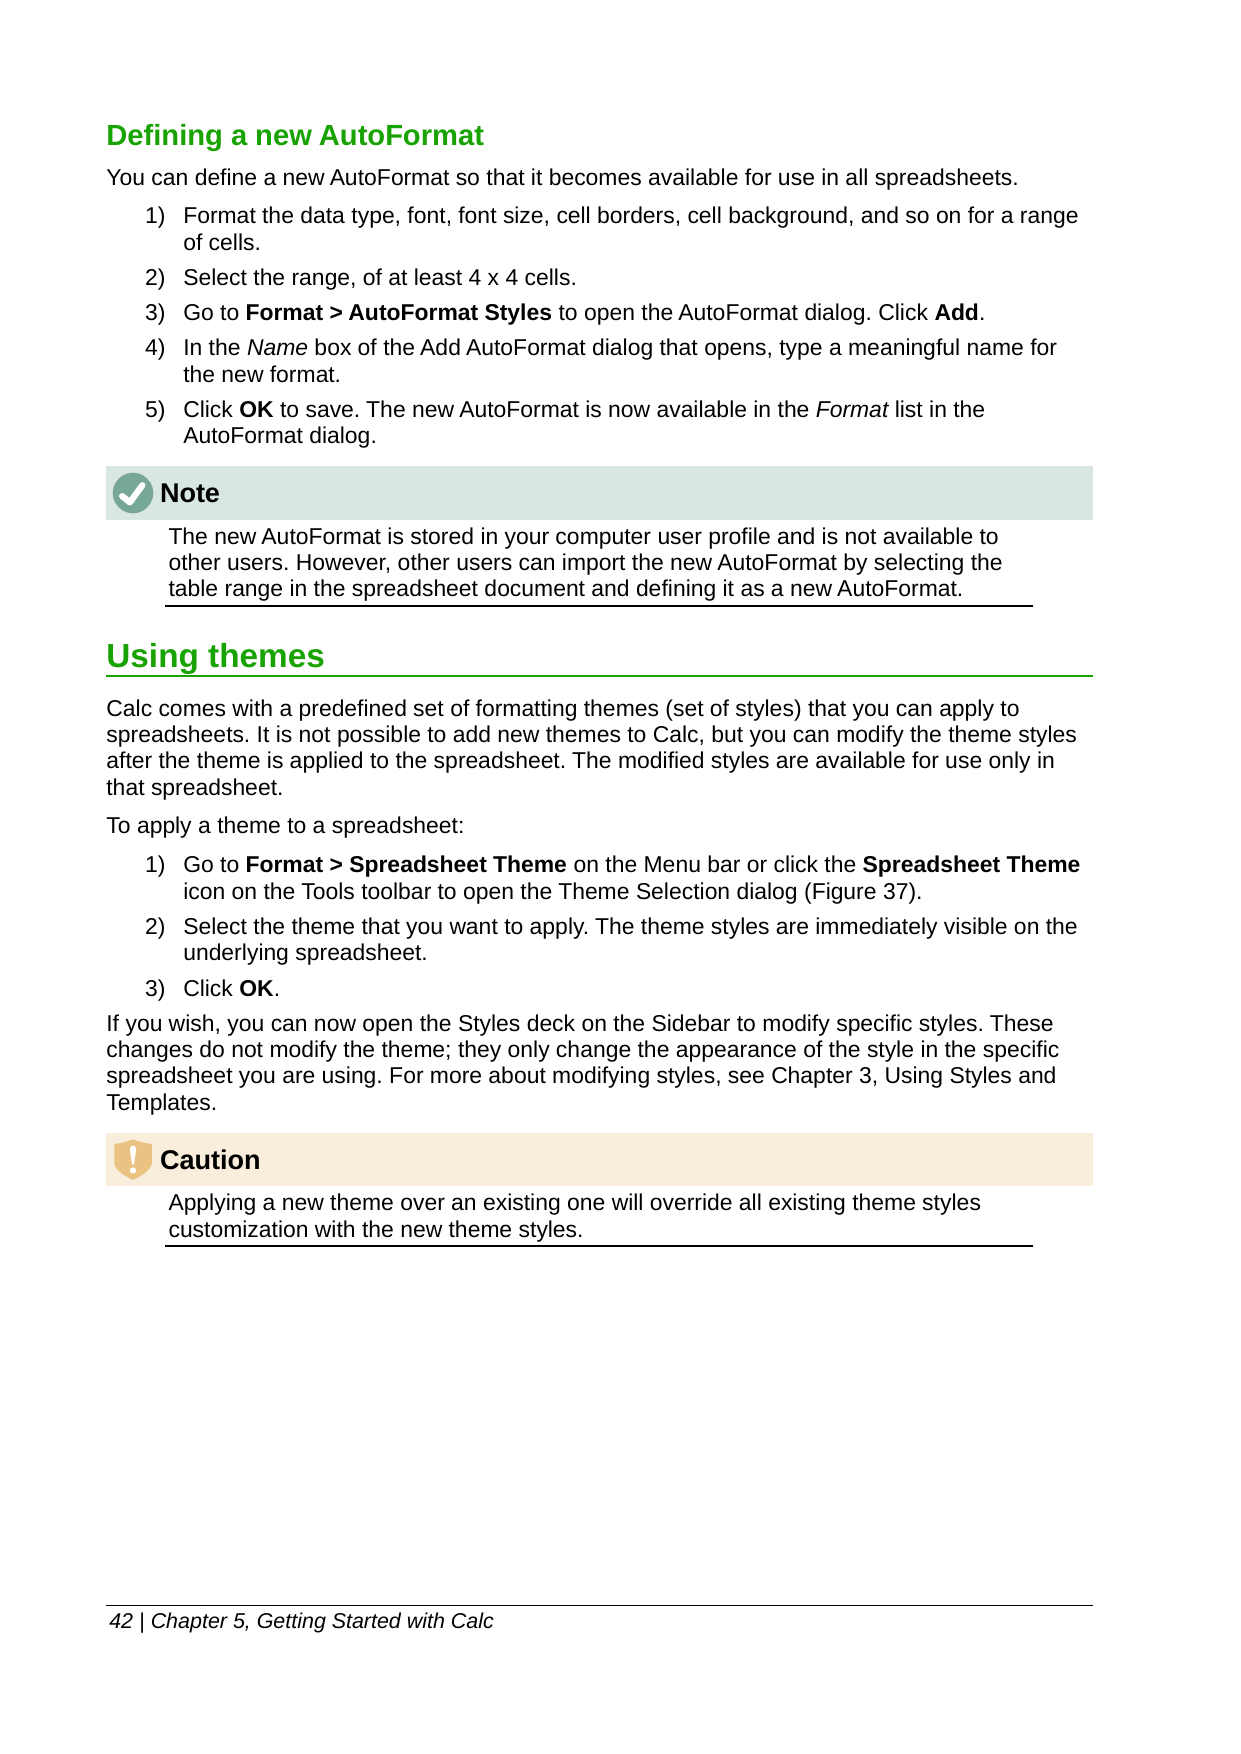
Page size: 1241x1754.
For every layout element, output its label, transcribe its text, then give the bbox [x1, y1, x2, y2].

list Go to Format > Spreadsheet Theme on the Menu bar or click the Spreadsheet Theme icon on the Tools toolbar to open the Theme Selection dialog (Figure 37). [165, 851, 1093, 904]
list Select the range, of at least 4 x 4 cells. [165, 264, 1093, 290]
list Go to Format > AutoFormat Styles to open the AutoFormat dialog. Click Add. [165, 299, 1093, 325]
list Click OK to save. The new AutoFormat is now available in the Format list in the AutoFormat dialog. [165, 396, 1093, 448]
text If you wish, you can now open the Styles deck on the Sidebar to modify specific styles. These changes do not modify the theme; they only change the appearance of the style in the specific spreadsheet you are using. For more about modifying styles, see Chapter 3, Using Styles and Templates. [106, 1010, 1093, 1115]
text The new AutoFormat is stored in your computer user profile and is not available to other users. However, other users can import the new AutoFormat by selecting the table range in the spreadsheet document and defining it as a new AutoFormat. [165, 520, 1033, 605]
subtitle Using themes [106, 636, 1093, 675]
subtitle Caution [106, 1133, 1093, 1186]
list Select the theme that you want to apply. The theme styles are immediately visible on the underlying spreadsheet. [165, 913, 1093, 966]
subtitle Note [106, 466, 1093, 520]
subtitle Defining a new AutoFormat [106, 118, 1093, 152]
list Format the data type, font, font size, cell borders, cell background, and so on for a range of cells. [165, 202, 1093, 255]
text Applying a new theme over an existing one will override all existing theme styles customization with the new theme styles. [165, 1186, 1033, 1245]
text Calc comes with a predefined set of formatting themes (set of styles) that you can apply to spreadsheets. It is not possible to add new themes to Calc, but you can modify the theme styles after the theme is applied to the spreadsheet. The modified styles are available for use only in that spreadsheet. [106, 694, 1093, 800]
list To apply a theme to a spreadsheet: [106, 812, 1093, 839]
list You can define a new AutoFormat so that it becomes available for use in all spreadsheets. [106, 163, 1093, 190]
list In the Name box of the Add AutoFormat dialog that opens, type a meaningful name for the new format. [165, 334, 1093, 387]
list Click OK. [165, 974, 1093, 1001]
